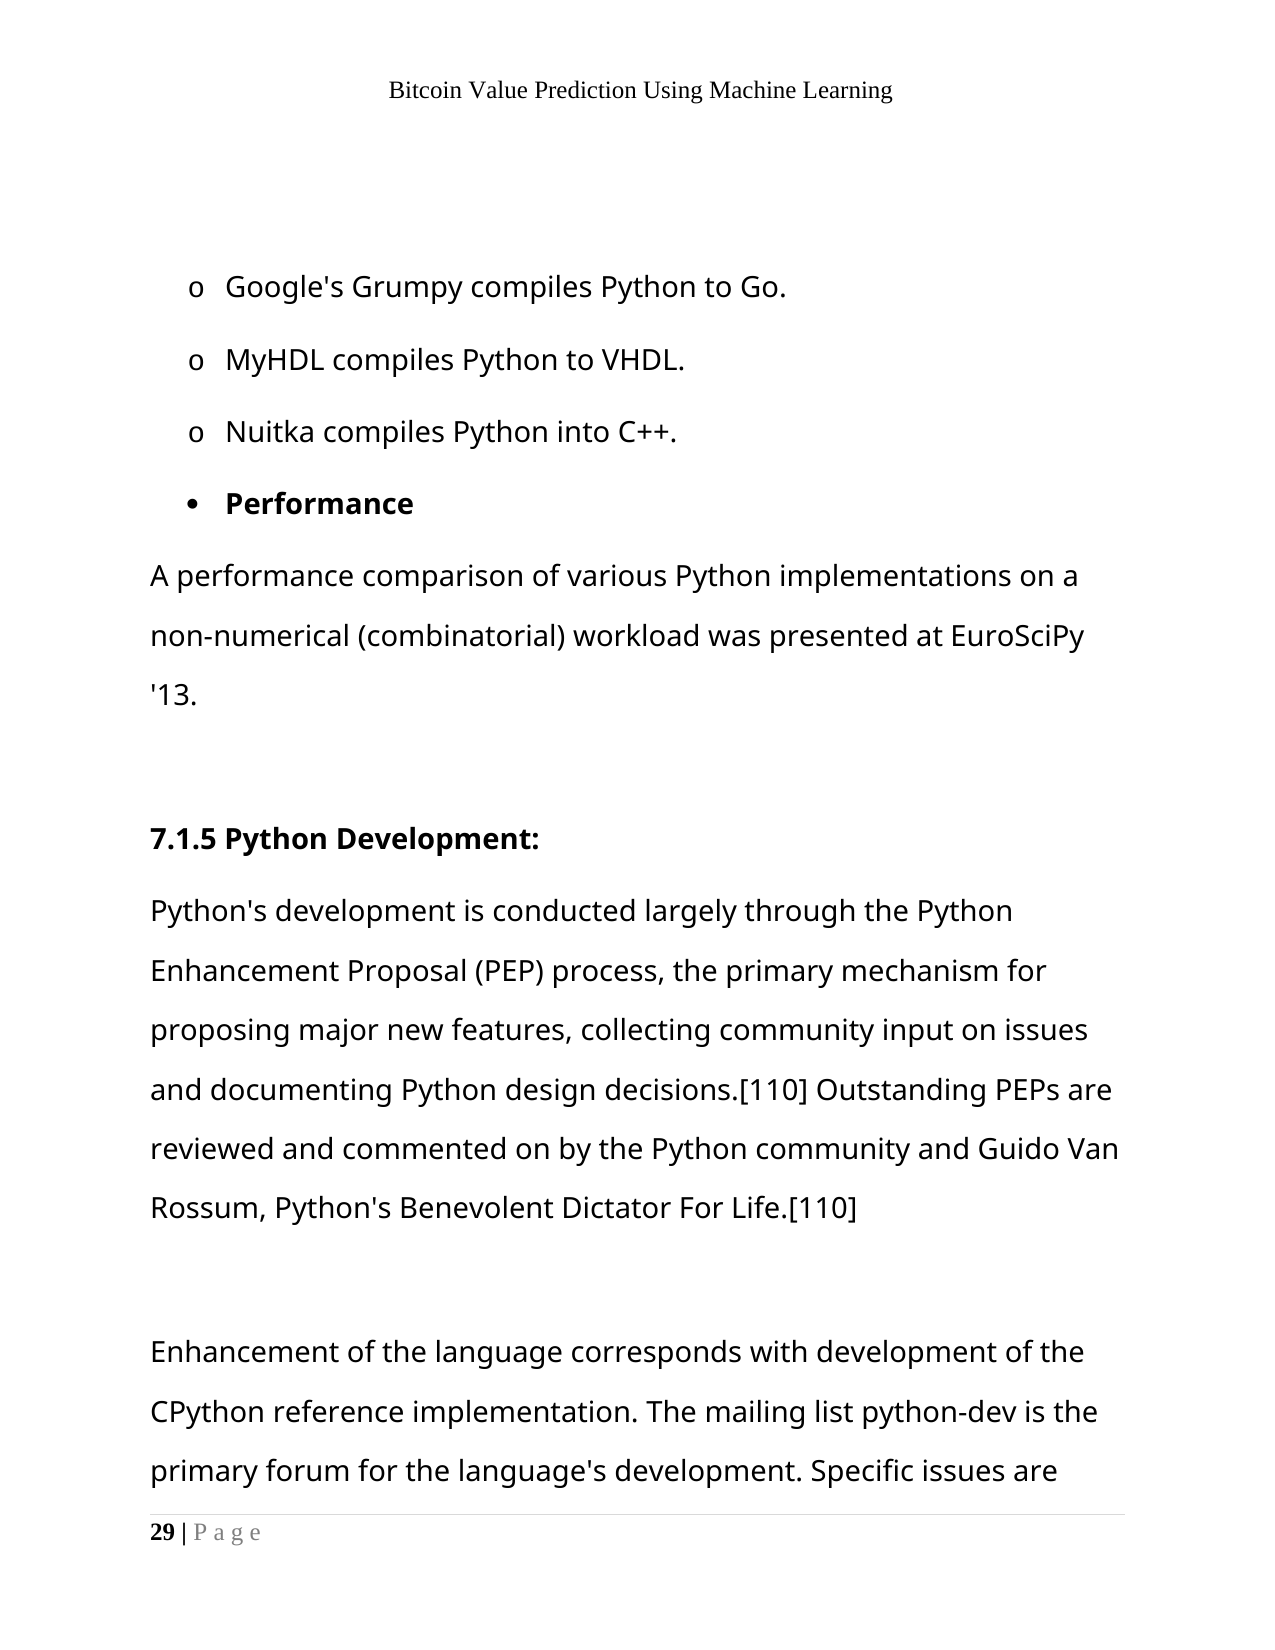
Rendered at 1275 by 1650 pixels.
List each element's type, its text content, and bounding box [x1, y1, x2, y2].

list Google's Grumpy compiles Python to Go. [187, 267, 1125, 306]
list MyHDL compiles Python to VHDL. [187, 339, 1125, 379]
text Python's development is conducted largely through the Python Enhancement Proposal (PEP) process, the primary mechanism for proposing major new features, collecting community input on issues and documenting Python design decisions.[110] Outstanding PEPs are reviewed and commented on by the Python community and Guido Van Rossum, Python's Benevolent Dictator For Life.[110] [150, 890, 1125, 1227]
text Enhancement of the language corresponds with development of the CPython reference implementation. The mailing list python-dev is the primary forum for the language's development. Specific issues are [150, 1332, 1125, 1490]
text 7.1.5 Python Development: [150, 818, 1125, 858]
list Nuitka compiles Python into C++. [187, 411, 1125, 451]
text A performance comparison of various Python implementations on a non-numerical (combinatorial) workload was presented at EuroSciPy '13. [150, 555, 1125, 714]
list Performance [187, 483, 1125, 523]
